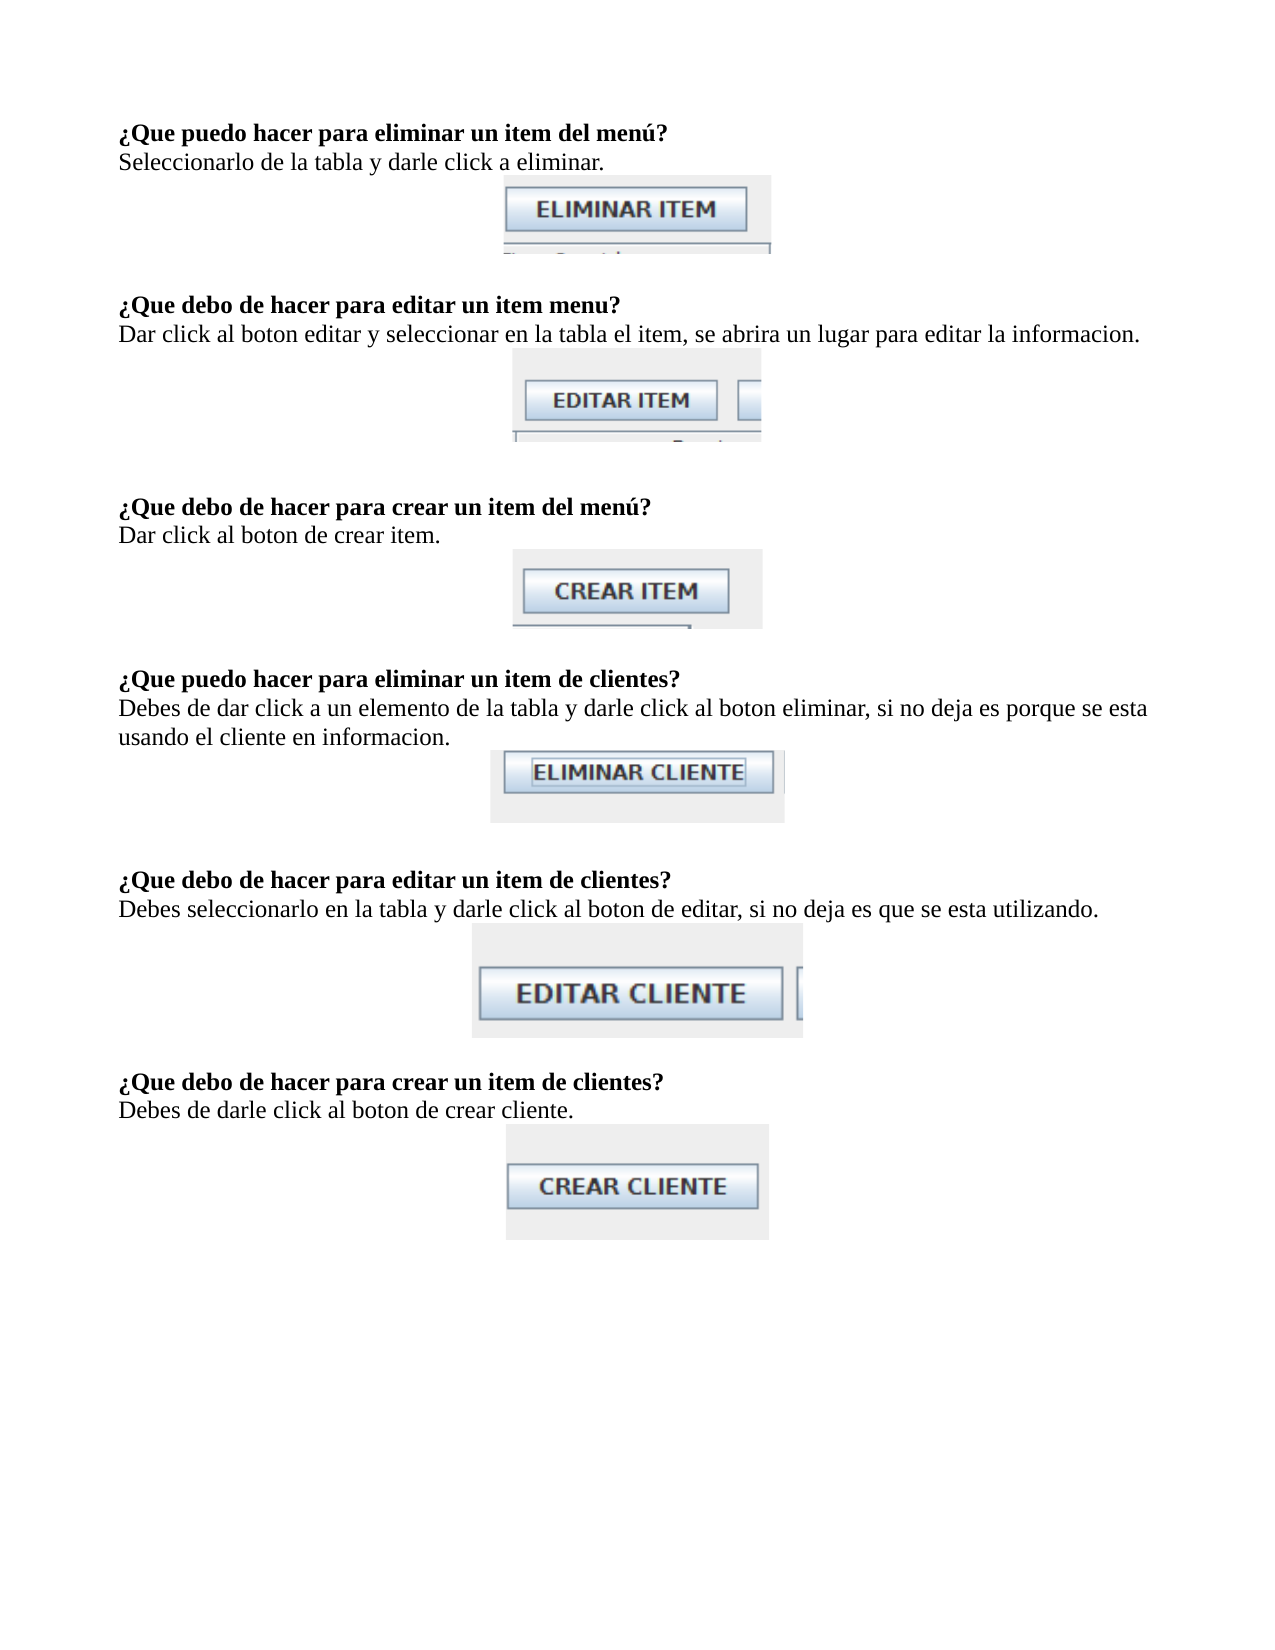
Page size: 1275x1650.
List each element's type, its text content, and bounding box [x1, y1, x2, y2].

text ¿Que debo de hacer para editar un item menu? [118, 291, 1157, 319]
text ¿Que puedo hacer para eliminar un item del menú? [118, 118, 1157, 147]
picture [490, 750, 660, 788]
picture [579, 1124, 770, 1177]
text Debes seleccionarlo en la tabla y darle click al boton de editar, si no deja es que se esta utilizando. [118, 894, 1157, 923]
text Debes de darle click al boton de crear cliente. [118, 1096, 1157, 1124]
text ¿Que puedo hacer para eliminar un item de clientes? [118, 664, 1157, 693]
picture [494, 923, 737, 974]
picture [519, 348, 702, 389]
picture [565, 549, 745, 585]
text Seleccionarlo de la tabla y darle click a eliminar. [118, 147, 1157, 176]
text ¿Que debo de hacer para crear un item del menú? [118, 492, 1157, 521]
text Dar click al boton editar y seleccionar en la tabla el item, se abrira un lugar para editar la informacion. [118, 319, 1157, 348]
picture [503, 175, 651, 212]
text ¿Que debo de hacer para crear un item de clientes? [118, 1067, 1157, 1096]
text ¿Que debo de hacer para editar un item de clientes? [118, 866, 1157, 894]
text Debes de dar click a un elemento de la tabla y darle click al boton eliminar, si no deja es porque se esta usando el cliente en informacion. [118, 693, 1157, 751]
text Dar click al boton de crear item. [118, 521, 1157, 549]
